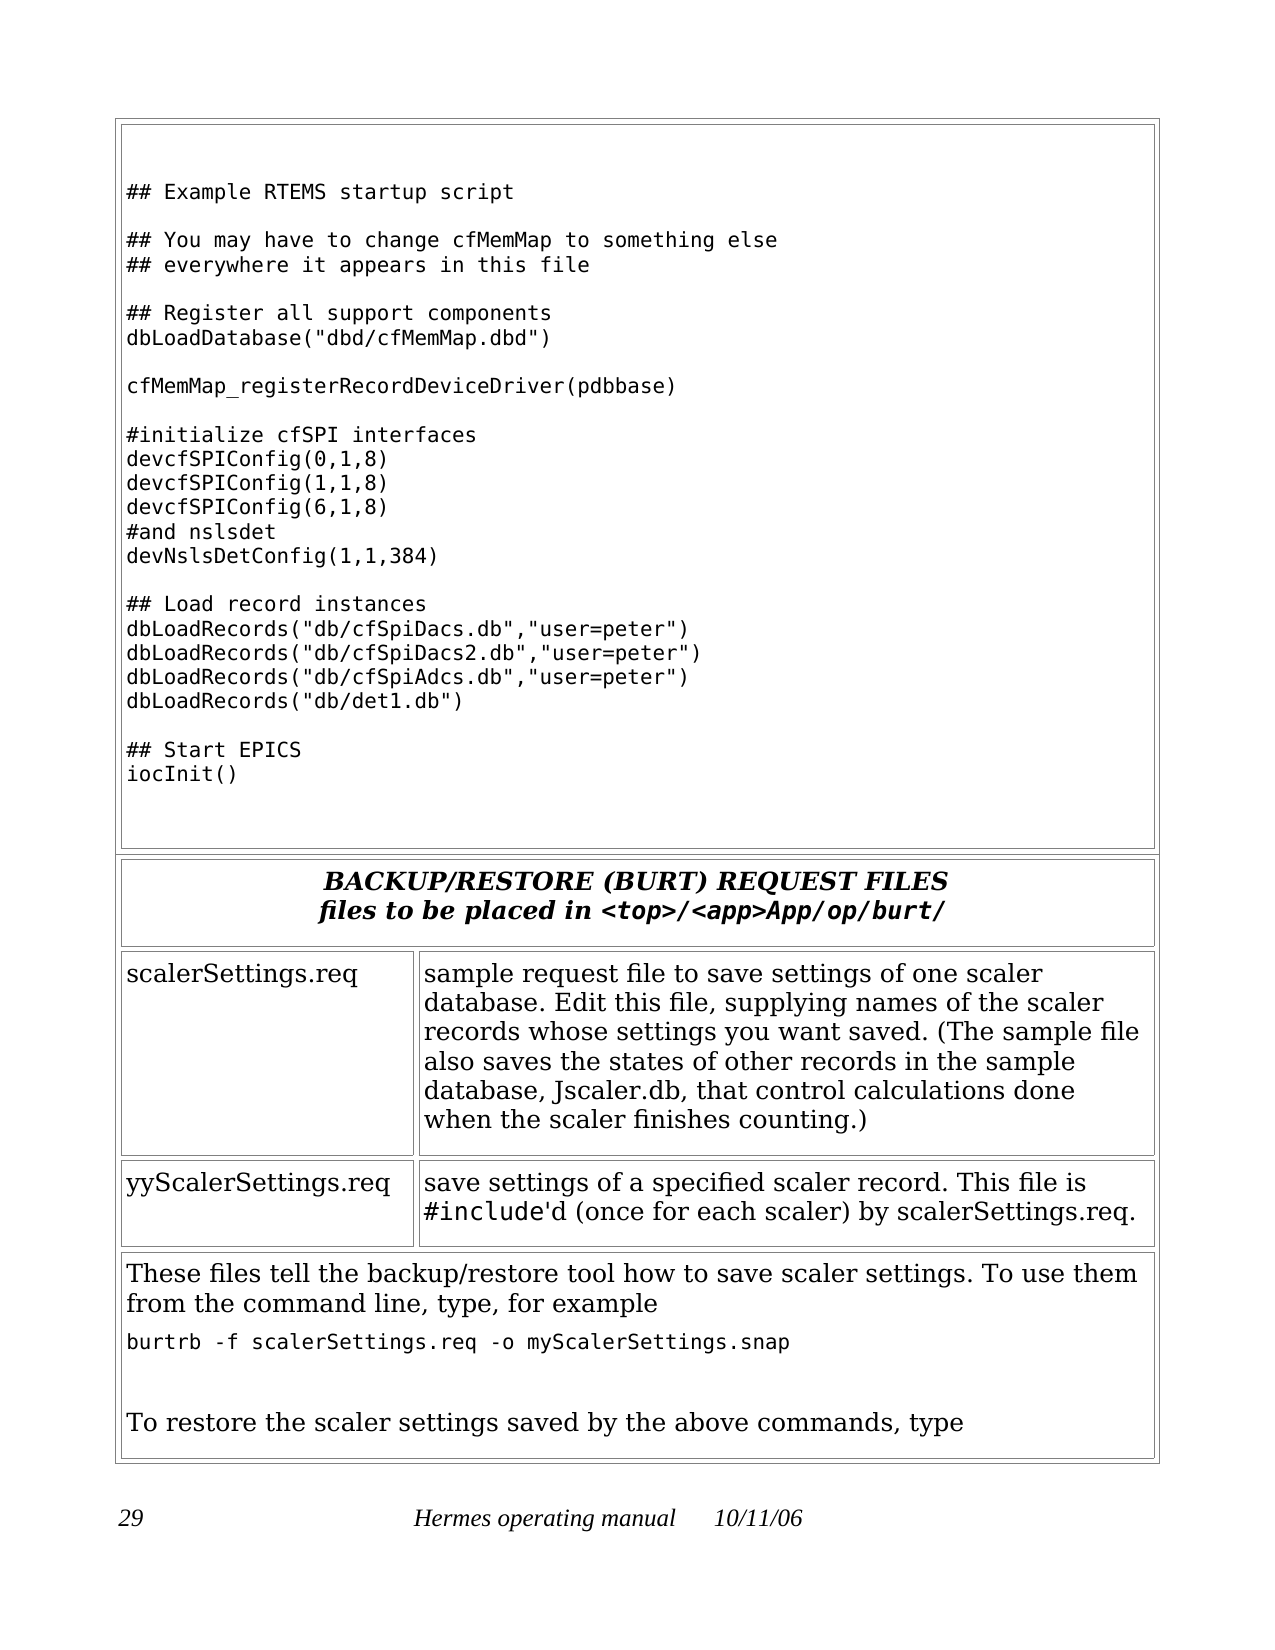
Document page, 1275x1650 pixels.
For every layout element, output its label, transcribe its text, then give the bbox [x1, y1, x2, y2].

table_cell sample request file to save settings of one scaler database. Edit this file, supplying names of the scaler records whose settings you want saved. (The sample file also saves the states of other records in the sample database, Jscaler.db, that control calculations done when the scaler finishes counting.) [416, 946, 1157, 1154]
table_header BACKUP/RESTORE (BURT) REQUEST FILES files to be placed in <top>/<app>App/op/burt/ [118, 855, 1157, 946]
table_cell save settings of a specified scaler record. This file is #include'd (once for each scaler) by scalerSettings.req. [416, 1155, 1157, 1246]
table_cell yyScalerSettings.req [118, 1155, 416, 1246]
table_cell scalerSettings.req [118, 946, 416, 1154]
table_cell These files tell the backup/restore tool how to save scaler settings. To use them from the command line, type, for example burtrb -f scalerSettings.req -o myScalerSettings.snap To restore the scaler settings saved by the above commands, type [118, 1246, 1157, 1458]
table_cell ## Example RTEMS startup script ## You may have to change cfMemMap to something else ## everywhere it appears in this file ## Register all support components dbLoadDatabase("dbd/cfMemMap.dbd") cfMemMap_registerRecordDeviceDriver(pdbbase) #initialize cfSPI interfaces devcfSPIConfig(0,1,8) devcfSPIConfig(1,1,8) devcfSPIConfig(6,1,8) #and nslsdet devNslsDetConfig(1,1,384) ## Load record instances dbLoadRecords("db/cfSpiDacs.db","user=peter") dbLoadRecords("db/cfSpiDacs2.db","user=peter") dbLoadRecords("db/cfSpiAdcs.db","user=peter") dbLoadRecords("db/det1.db") ## Start EPICS iocInit() [118, 119, 1157, 848]
